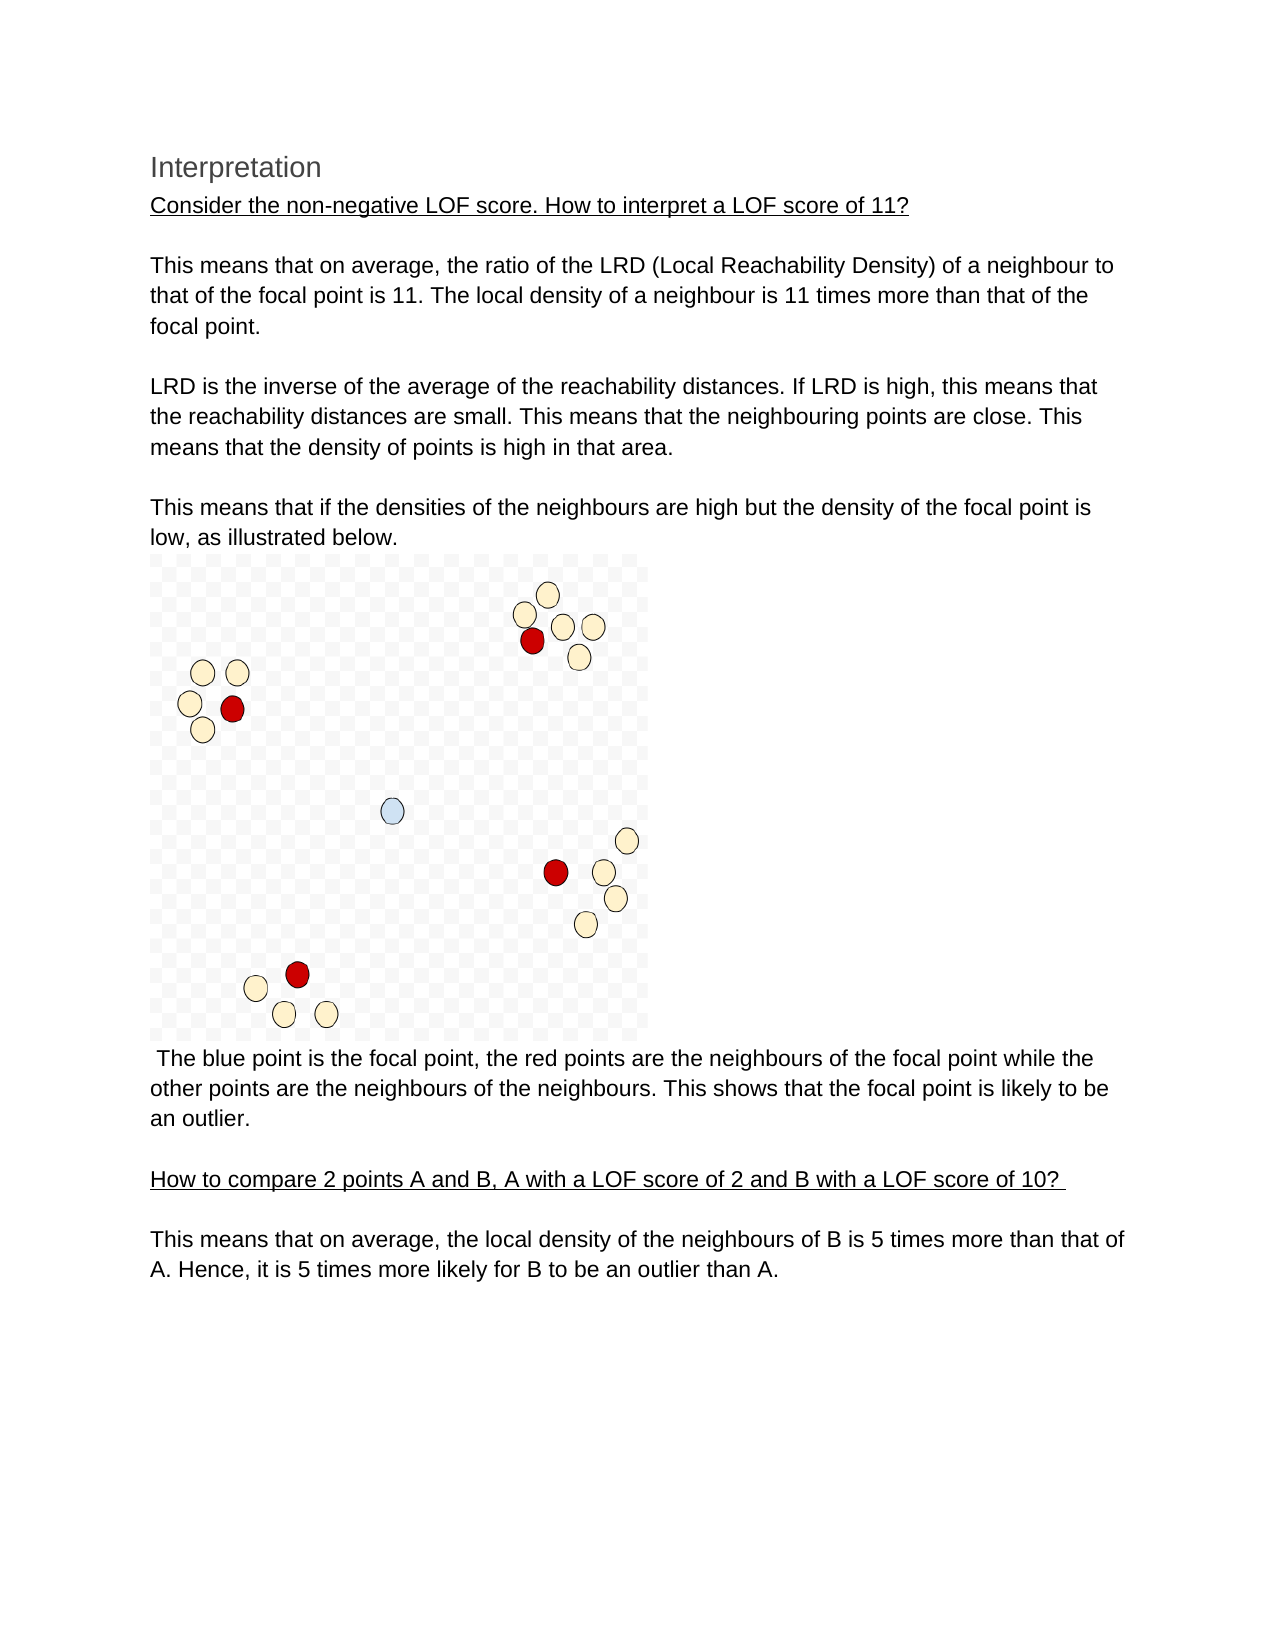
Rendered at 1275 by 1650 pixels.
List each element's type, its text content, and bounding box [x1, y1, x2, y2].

picture [150, 554, 648, 1041]
text This means that on average, the ratio of the LRD (Local Reachability Density) of a neighbour to that of the focal point is 11. The local density of a neighbour is 11 times more than that of the focal point. [150, 252, 1125, 339]
text This means that if the densities of the neighbours are high but the density of the focal point is low, as illustrated below. [150, 494, 1125, 551]
text Consider the non-negative LOF score. How to interpret a LOF score of 11? [150, 192, 1125, 218]
subtitle Interpretation [150, 150, 1125, 183]
text How to compare 2 points A and B, A with a LOF score of 2 and B with a LOF score of 10? [150, 1166, 1125, 1192]
text This means that on average, the local density of the neighbours of B is 5 times more than that of A. Hence, it is 5 times more likely for B to be an outlier than A. [150, 1226, 1125, 1283]
text LRD is the inverse of the average of the reachability distances. If LRD is high, this means that the reachability distances are small. This means that the neighbouring points are close. This means that the density of points is high in that area. [150, 373, 1125, 460]
text The blue point is the focal point, the red points are the neighbours of the focal point while the other points are the neighbours of the neighbours. This shows that the focal point is likely to be an outlier. [150, 1045, 1125, 1132]
